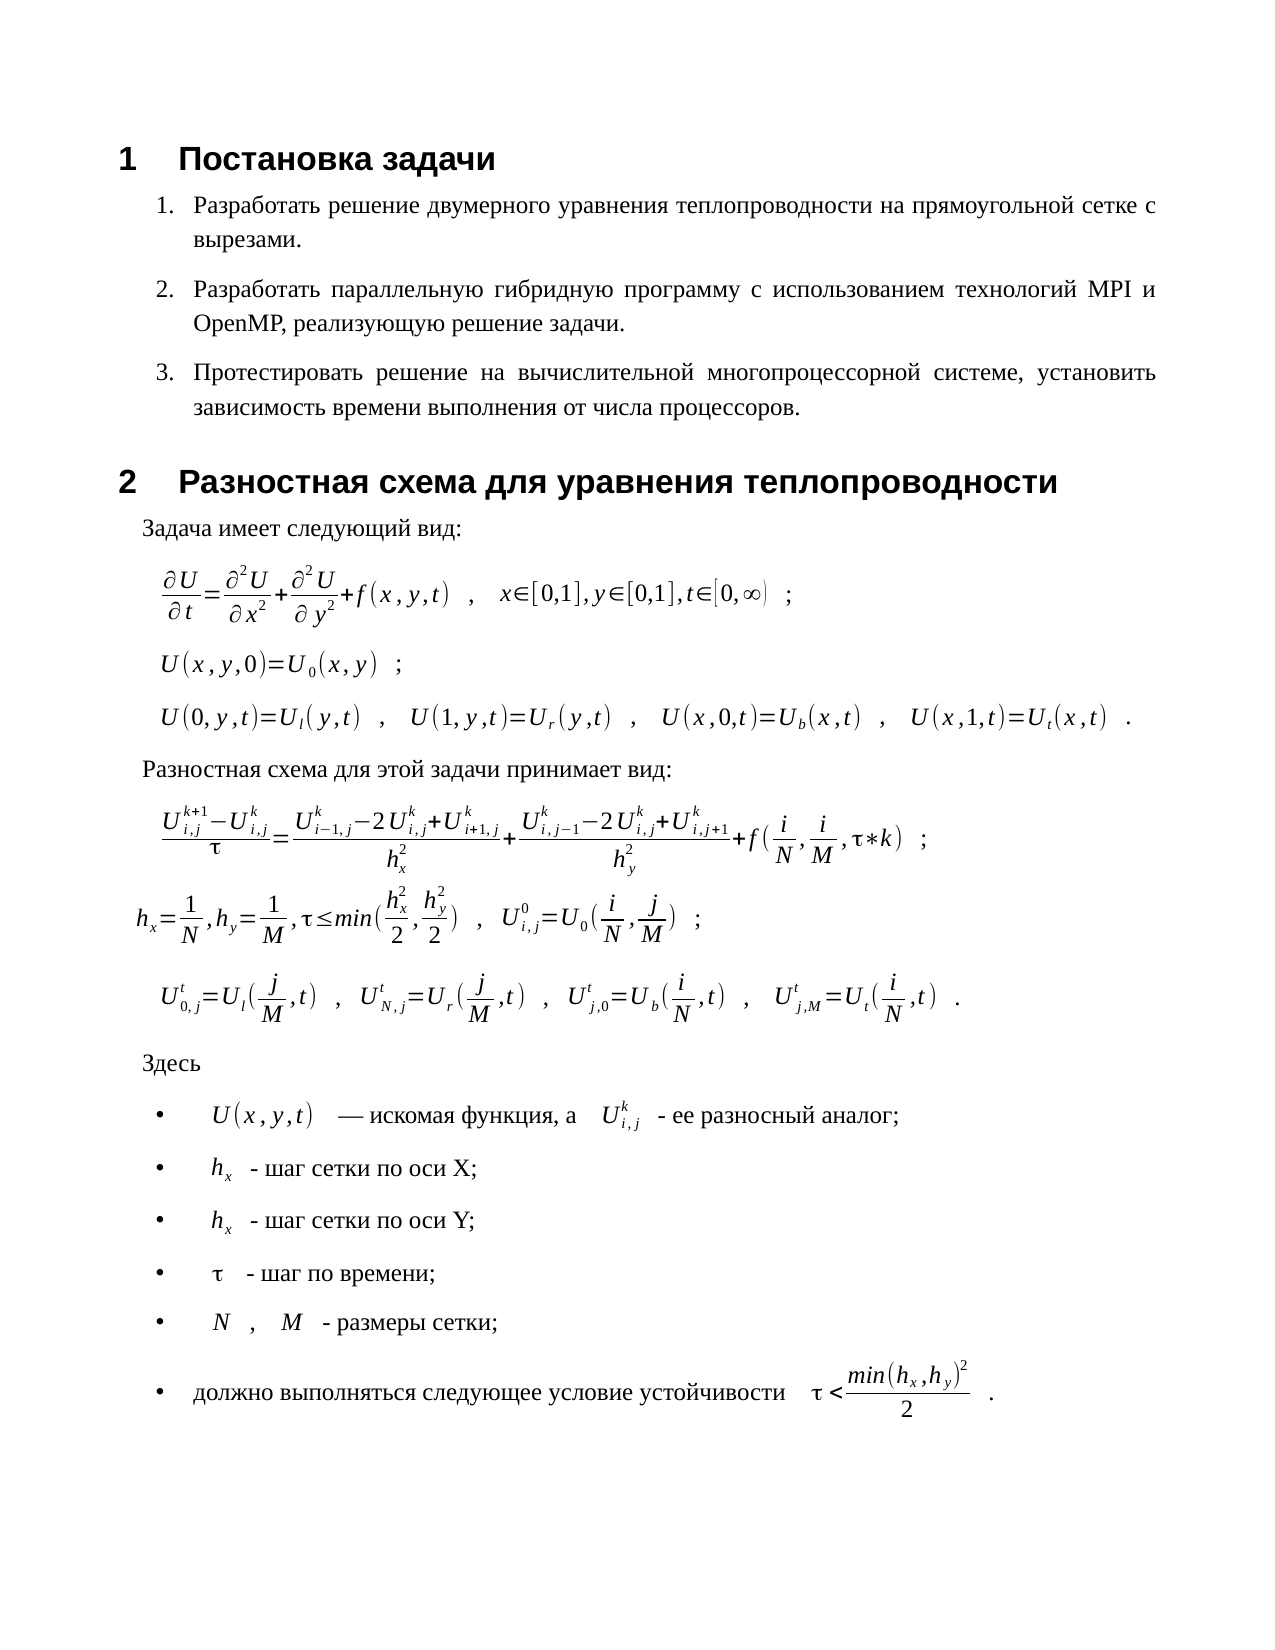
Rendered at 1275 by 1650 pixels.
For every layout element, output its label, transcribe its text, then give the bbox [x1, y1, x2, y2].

text , , , . [118, 701, 1157, 733]
list — искомая функция, а - ее разносный аналог; [156, 1097, 1157, 1132]
text ,,, . [118, 969, 1157, 1028]
list Разработать параллельную гибридную программу с использованием технологий MPI и OpenMP, реализующую решение задачи. [156, 274, 1157, 337]
text Задача имеет следующий вид: [118, 513, 1157, 541]
list Протестировать решение на вычислительной многопроцессорной системе, установить зависимость времени выполнения от числа процессоров. [156, 357, 1157, 420]
subtitle Постановка задачи [118, 139, 1157, 178]
text ; ,; [118, 803, 1157, 949]
text ; [118, 648, 1157, 681]
text , ; [118, 562, 1157, 628]
list , - размеры сетки; [156, 1307, 1157, 1336]
text Здесь [118, 1048, 1157, 1077]
list - шаг сетки по оси X; [156, 1153, 1157, 1185]
list - шаг по времени; [156, 1258, 1157, 1287]
list - шаг сетки по оси Y; [156, 1206, 1157, 1238]
text Разностная схема для этой задачи принимает вид: [118, 754, 1157, 783]
list Разработать решение двумерного уравнения теплопроводности на прямоугольной сетке с вырезами. [156, 190, 1157, 253]
list должно выполняться следующее условие устойчивости . [156, 1356, 1157, 1423]
subtitle Разностная схема для уравнения теплопроводности [118, 462, 1157, 500]
